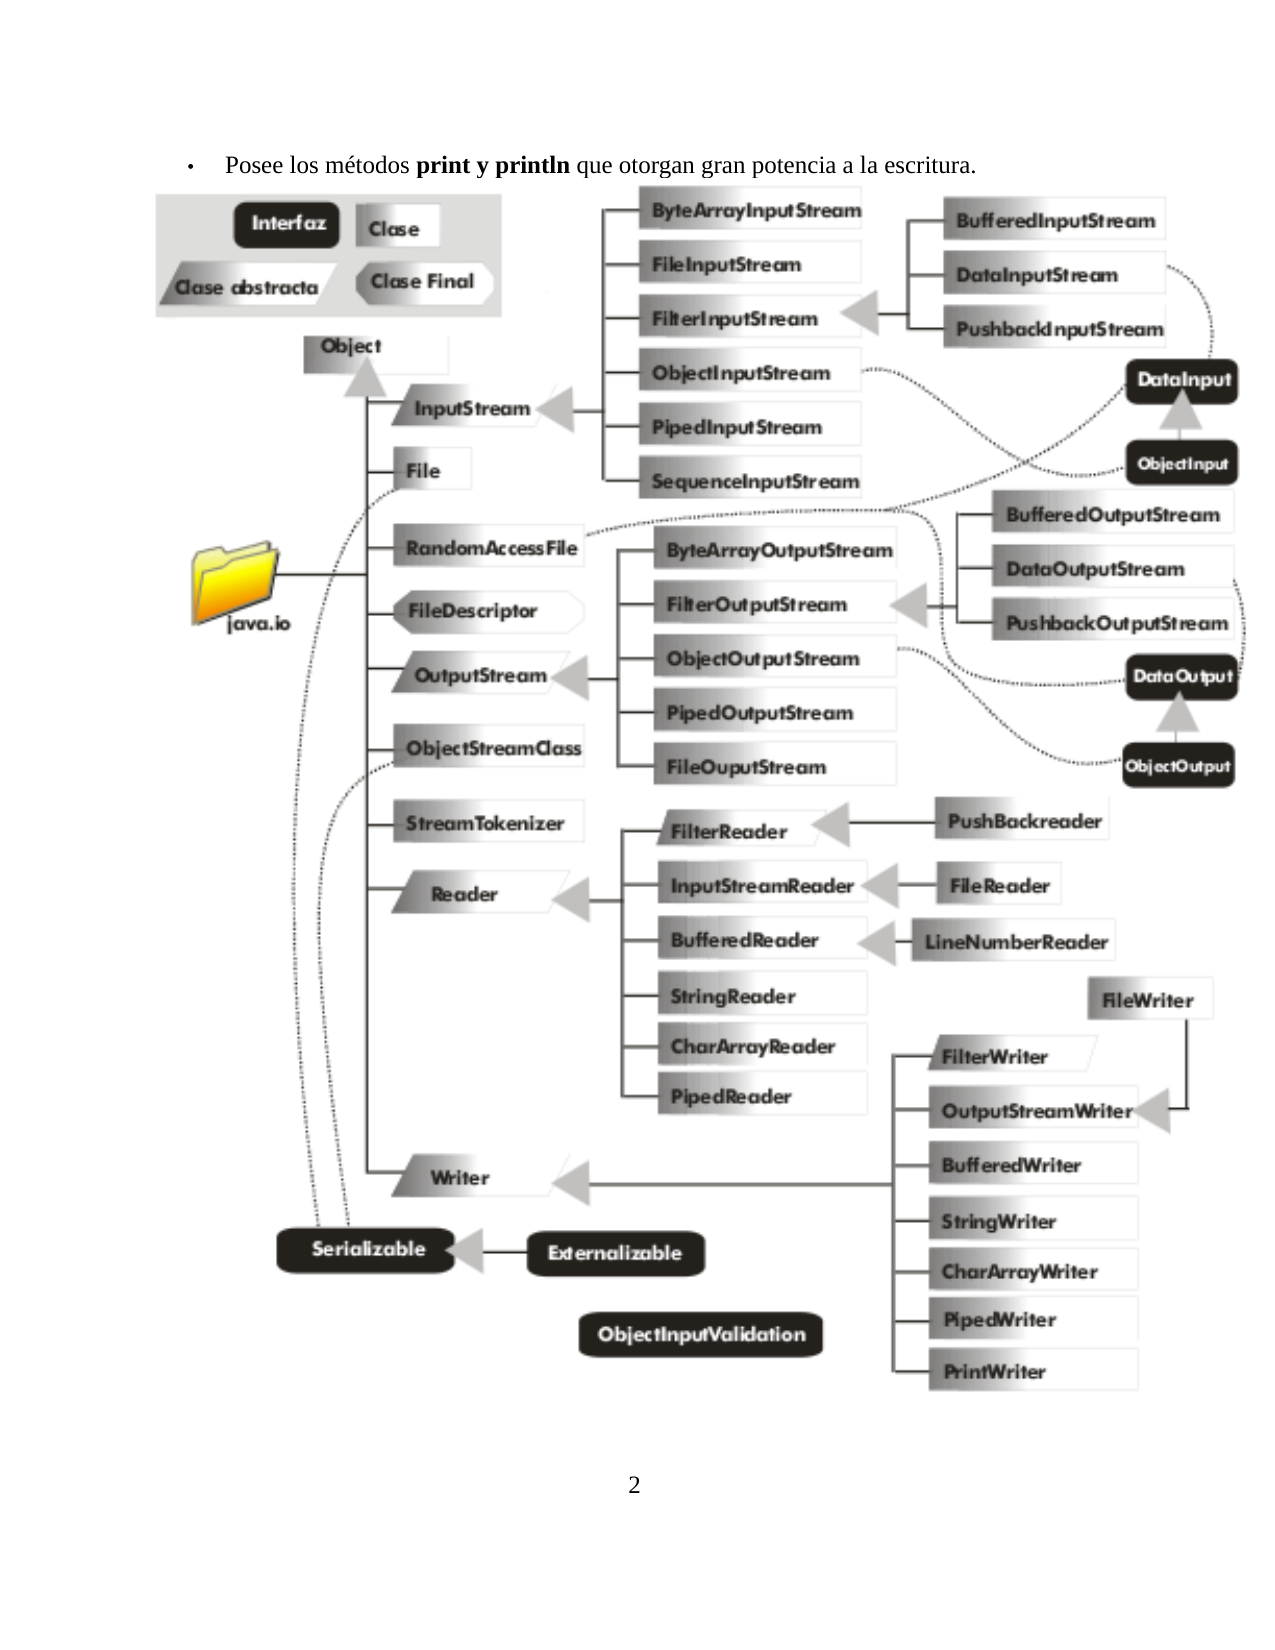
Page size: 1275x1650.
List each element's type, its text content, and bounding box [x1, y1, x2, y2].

list Posee los métodos print y println que otorgan gran potencia a la escritura. [187, 150, 1125, 178]
picture [150, 178, 1267, 1400]
